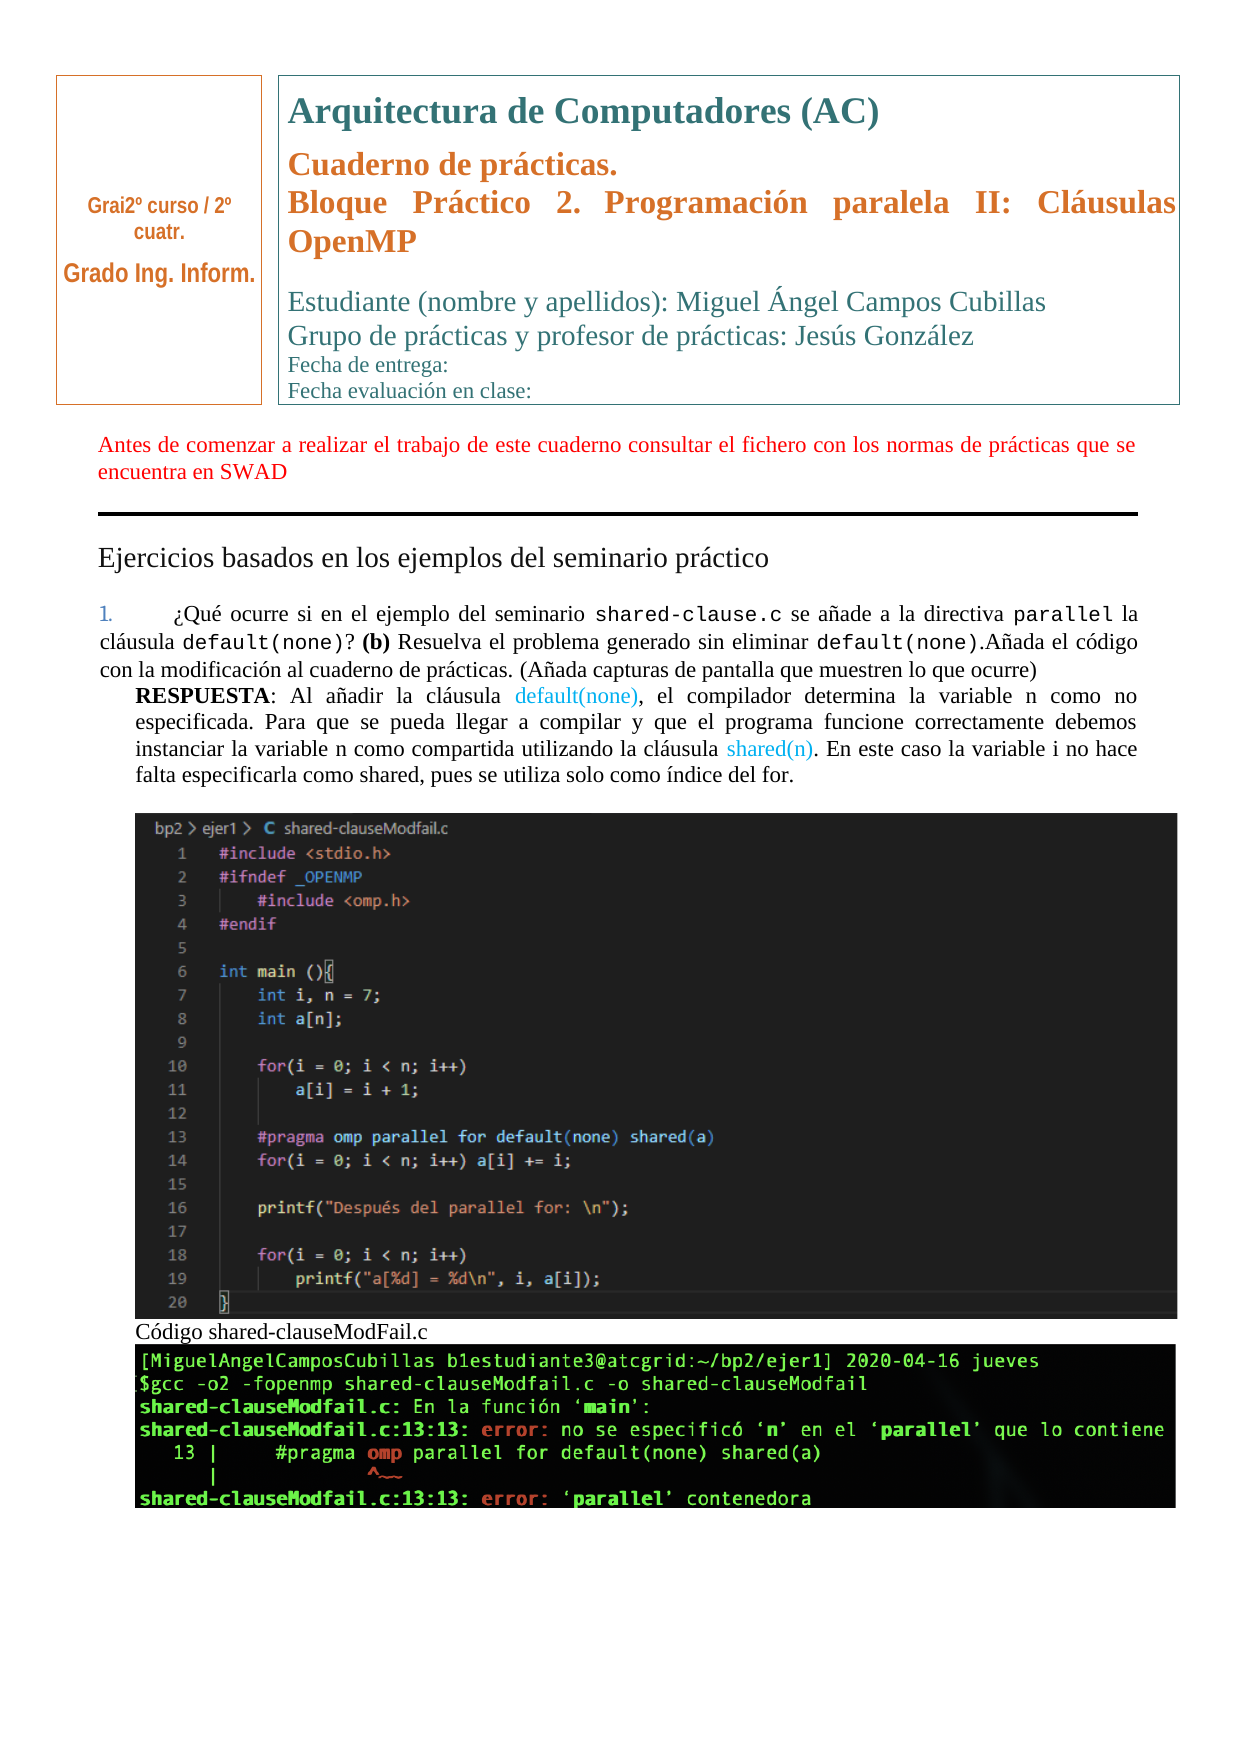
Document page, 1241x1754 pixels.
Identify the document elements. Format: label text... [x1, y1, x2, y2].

table_header Arquitectura de Computadores (AC) Cuaderno de prácticas. Bloque Práctico 2. Programación paralela II: Cláusulas OpenMP Estudiante (nombre y apellidos): Miguel Ángel Campos Cubillas Grupo de prácticas y profesor de prácticas: Jesús González Fecha de entrega: Fecha evaluación en clase: [279, 76, 1179, 404]
subtitle Ejercicios basados en los ejemplos del seminario práctico [98, 541, 1138, 574]
table_header [262, 75, 278, 404]
table_header Grai2º curso / 2º cuatr. Grado Ing. Inform. [57, 76, 261, 404]
text Código shared-clauseModFail.c [135, 1319, 1138, 1344]
text Antes de comenzar a realizar el trabajo de este cuaderno consultar el fichero con los normas de prácticas que se encuentra en SWAD [98, 431, 1138, 484]
list ¿Qué ocurre si en el ejemplo del seminario shared-clause.c se añade a la directiva parallel la cláusula default(none)? (b) Resuelva el problema generado sin eliminar default(none).Añada el código con la modificación al cuaderno de prácticas. (Añada capturas de pantalla que muestren lo que ocurre) [99, 600, 1138, 682]
text RESPUESTA: Al añadir la cláusula default(none), el compilador determina la variable n como no especificada. Para que se pueda llegar a compilar y que el programa funcione correctamente debemos instanciar la variable n como compartida utilizando la cláusula shared(n). En este caso la variable i no hace falta especificarla como shared, pues se utiliza solo como índice del for. [135, 682, 1138, 787]
